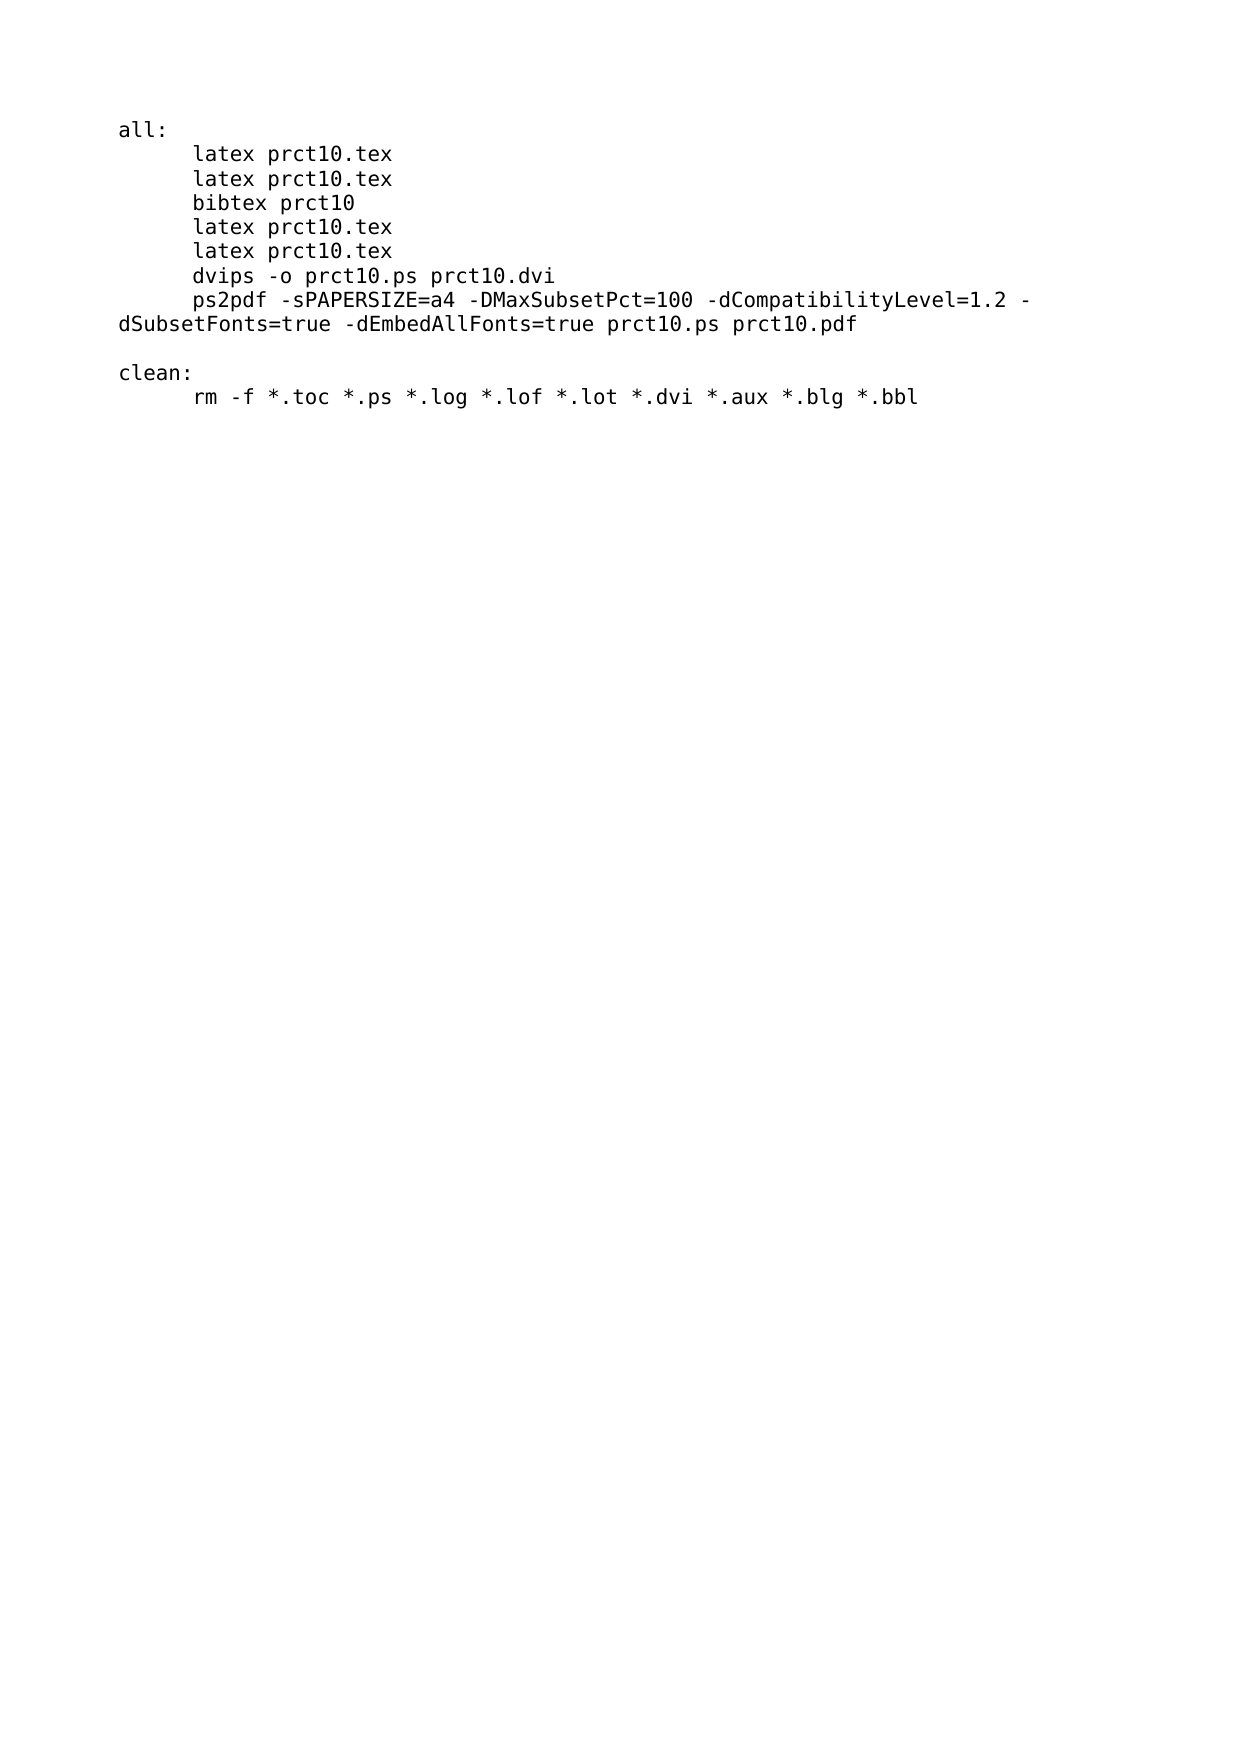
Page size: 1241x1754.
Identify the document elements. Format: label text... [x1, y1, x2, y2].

text rm -f *.toc *.ps *.log *.lof *.lot *.dvi *.aux *.blg *.bbl [118, 385, 1122, 409]
text all: [118, 118, 1122, 142]
text clean: [118, 361, 1122, 385]
text latex prct10.tex [118, 239, 1122, 264]
text bibtex prct10 [118, 191, 1122, 215]
text latex prct10.tex [118, 215, 1122, 239]
text dvips -o prct10.ps prct10.dvi [118, 264, 1122, 288]
text ps2pdf -sPAPERSIZE=a4 -DMaxSubsetPct=100 -dCompatibilityLevel=1.2 -dSubsetFonts=true -dEmbedAllFonts=true prct10.ps prct10.pdf [118, 288, 1122, 337]
text latex prct10.tex [118, 142, 1122, 167]
text latex prct10.tex [118, 167, 1122, 191]
